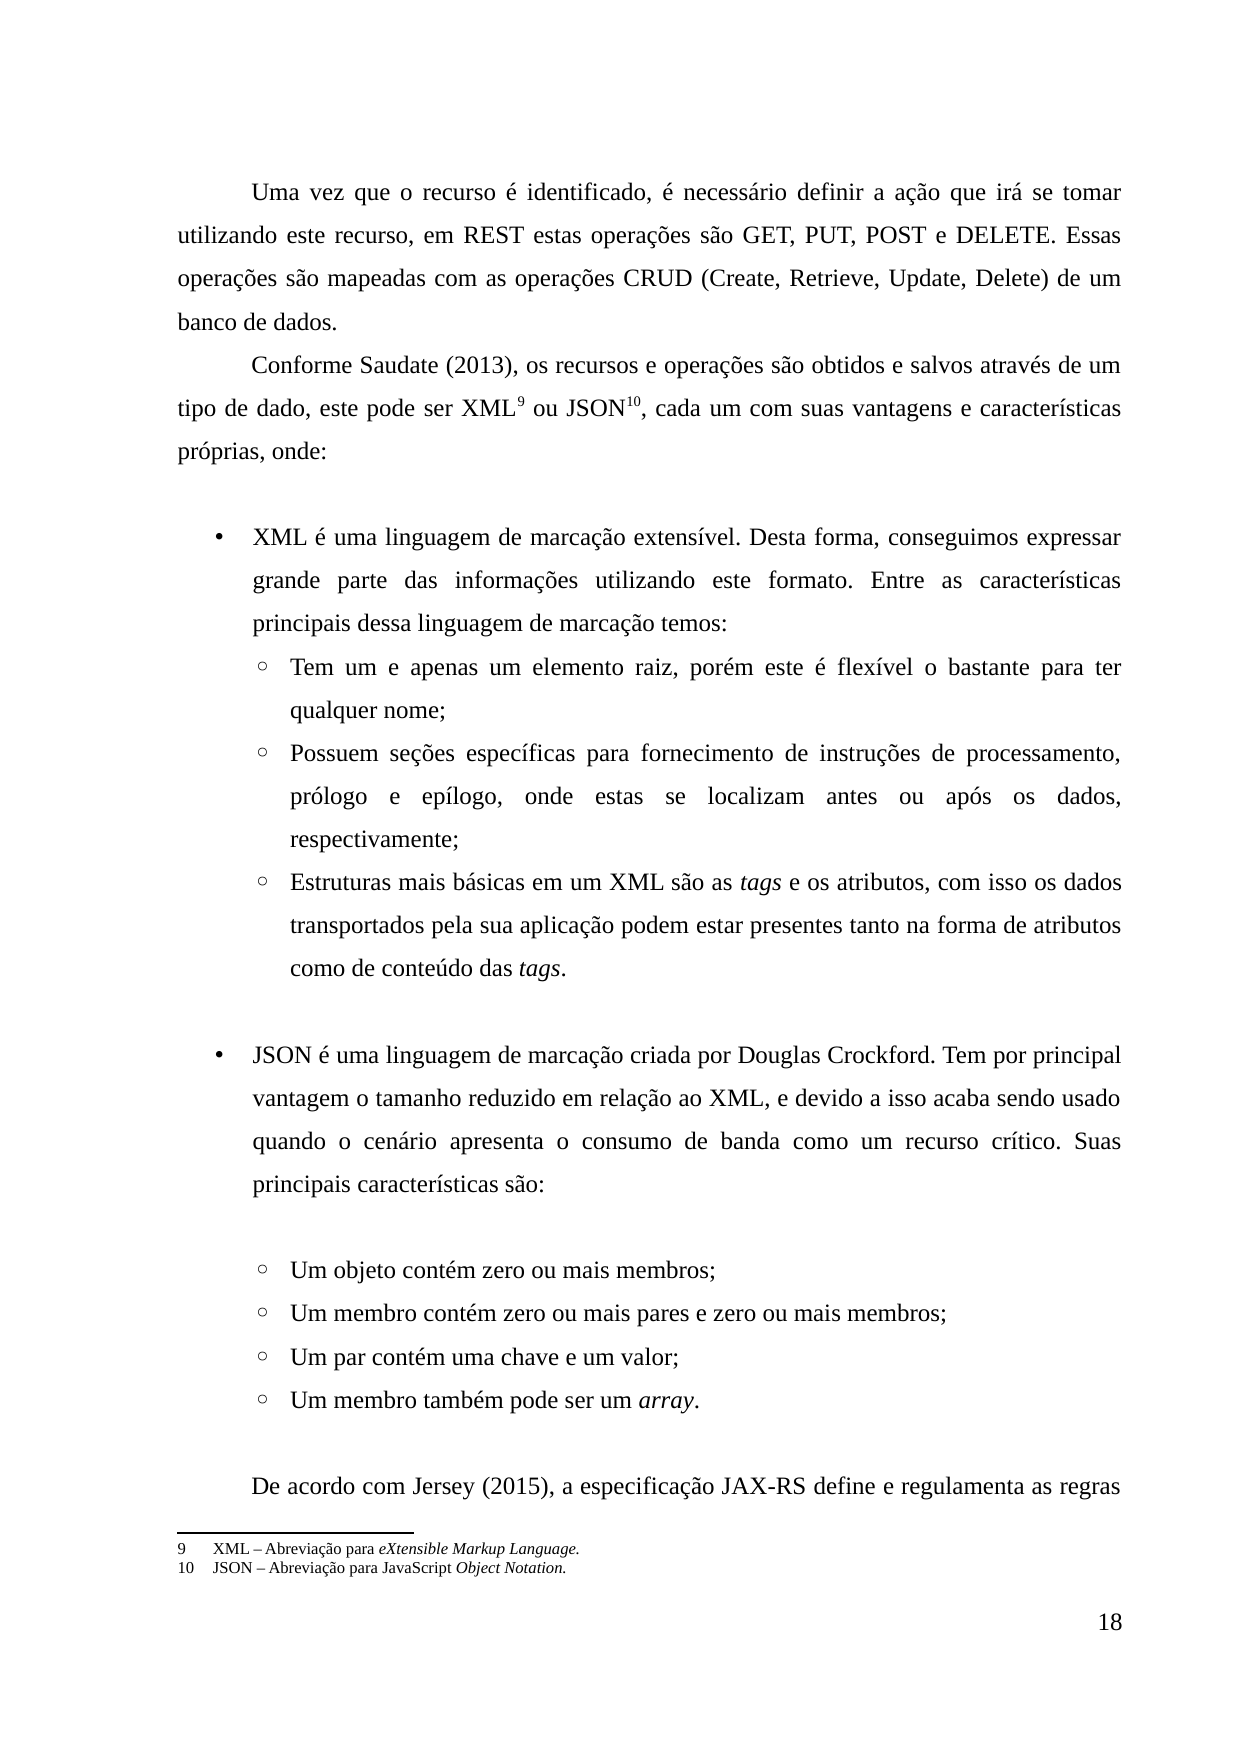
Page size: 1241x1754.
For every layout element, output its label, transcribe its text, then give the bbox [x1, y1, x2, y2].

list Um membro também pode ser um array. [252, 1385, 1122, 1413]
list Um membro contém zero ou mais pares e zero ou mais membros; [252, 1298, 1122, 1327]
text Uma vez que o recurso é identificado, é necessário definir a ação que irá se tomar utilizando este recurso, em REST estas operações são GET, PUT, POST e DELETE. Essas operações são mapeadas com as operações CRUD (Create, Retrieve, Update, Delete) de um banco de dados. [177, 177, 1122, 335]
list JSON é uma linguagem de marcação criada por Douglas Crockford. Tem por principal vantagem o tamanho reduzido em relação ao XML, e devido a isso acaba sendo usado quando o cenário apresenta o consumo de banda como um recurso crítico. Suas principais características são: [215, 1040, 1122, 1198]
text Conforme Saudate (2013), os recursos e operações são obtidos e salvos através de um tipo de dado, este pode ser XML ou JSON, cada um com suas vantagens e características próprias, onde: [177, 350, 1122, 465]
list XML é uma linguagem de marcação extensível. Desta forma, conseguimos expressar grande parte das informações utilizando este formato. Entre as características principais dessa linguagem de marcação temos: [215, 522, 1122, 637]
list Tem um e apenas um elemento raiz, porém este é flexível o bastante para ter qualquer nome; [252, 652, 1122, 723]
list Um objeto contém zero ou mais membros; [252, 1255, 1122, 1284]
text XML – Abreviação para eXtensible Markup Language. [177, 1539, 1122, 1558]
text JSON – Abreviação para JavaScript Object Notation. [177, 1558, 1122, 1577]
text De acordo com Jersey (2015), a especificação JAX-RS define e regulamenta as regras [177, 1471, 1122, 1500]
list Possuem seções específicas para fornecimento de instruções de processamento, prólogo e epílogo, onde estas se localizam antes ou após os dados, respectivamente; [252, 738, 1122, 853]
list Um par contém uma chave e um valor; [252, 1342, 1122, 1370]
list Estruturas mais básicas em um XML são as tags e os atributos, com isso os dados transportados pela sua aplicação podem estar presentes tanto na forma de atributos como de conteúdo das tags. [252, 867, 1122, 982]
